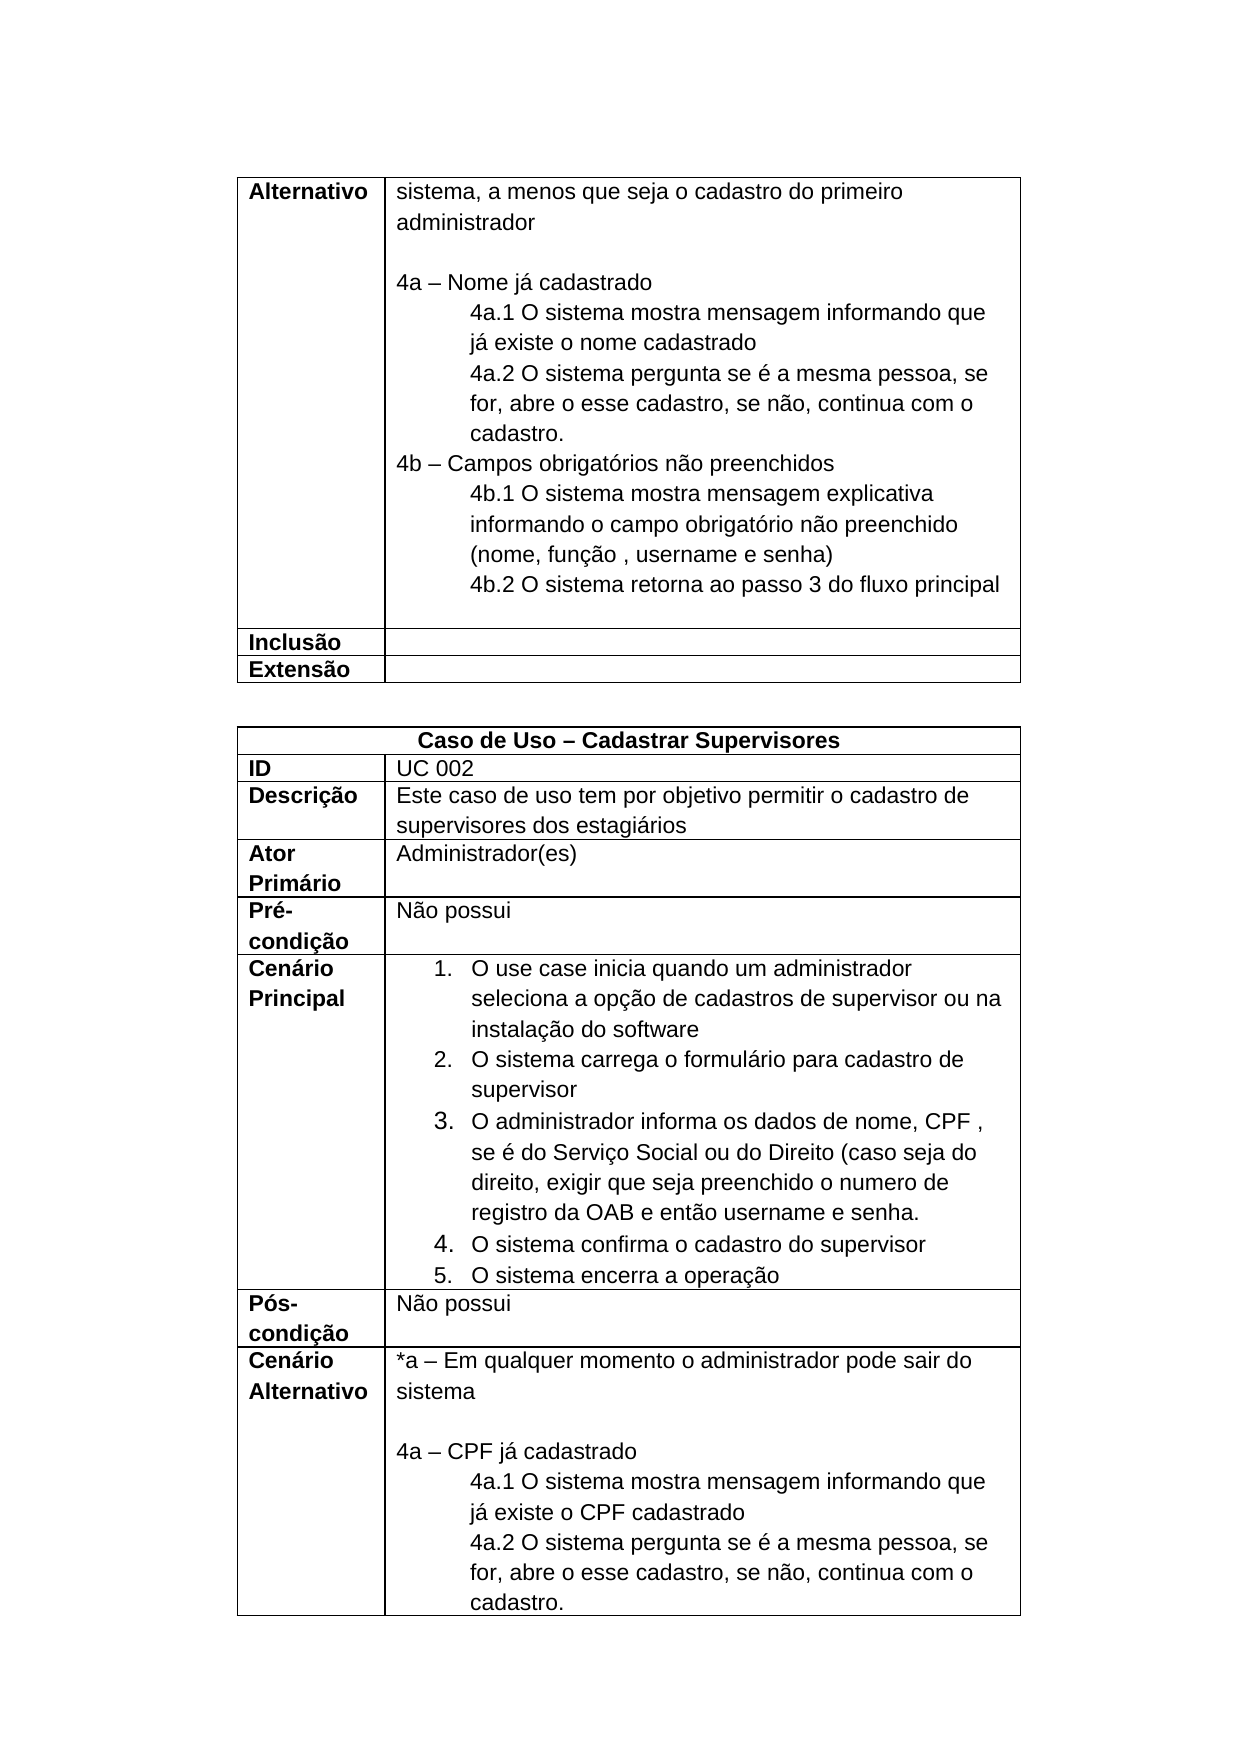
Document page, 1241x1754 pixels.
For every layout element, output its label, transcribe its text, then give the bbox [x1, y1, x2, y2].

table_cell Inclusão [238, 629, 384, 655]
table_cell Pré-condição [238, 898, 384, 954]
table_cell Extensão [238, 656, 384, 682]
table_cell UC 002 [386, 755, 1020, 781]
table_cell Alternativo [238, 178, 384, 627]
table_cell Cenário Principal [238, 955, 384, 1289]
table_cell Descrição [238, 782, 384, 839]
table_cell O use case inicia quando um administrador seleciona a opção de cadastros de supervisor ou na instalação do software O sistema carrega o formulário para cadastro de supervisor O administrador informa os dados de nome, CPF , se é do Serviço Social ou do Direito (caso seja do direito, exigir que seja preenchido o numero de registro da OAB e então username e senha. O sistema confirma o cadastro do supervisor O sistema encerra a operação [386, 955, 1020, 1289]
table_cell Este caso de uso tem por objetivo permitir o cadastro de supervisores dos estagiários [386, 782, 1020, 839]
table_cell [386, 656, 1020, 682]
table_cell Cenário Alternativo [238, 1348, 384, 1615]
table_cell Pós-condição [238, 1290, 384, 1346]
table_cell *a – Em qualquer momento o administrador pode sair do sistema 4a – CPF já cadastrado 4a.1 O sistema mostra mensagem informando que já existe o CPF cadastrado 4a.2 O sistema pergunta se é a mesma pessoa, se for, abre o esse cadastro, se não, continua com o cadastro. [386, 1348, 1020, 1615]
table_cell [386, 629, 1020, 655]
table_cell Administrador(es) [386, 840, 1020, 896]
table_cell Ator Primário [238, 840, 384, 896]
table_cell ID [238, 755, 384, 781]
table_cell sistema, a menos que seja o cadastro do primeiro administrador 4a – Nome já cadastrado 4a.1 O sistema mostra mensagem informando que já existe o nome cadastrado 4a.2 O sistema pergunta se é a mesma pessoa, se for, abre o esse cadastro, se não, continua com o cadastro. 4b – Campos obrigatórios não preenchidos 4b.1 O sistema mostra mensagem explicativa informando o campo obrigatório não preenchido (nome, função , username e senha) 4b.2 O sistema retorna ao passo 3 do fluxo principal [386, 178, 1020, 627]
table_cell Não possui [386, 898, 1020, 954]
table_cell Não possui [386, 1290, 1020, 1346]
table_header Caso de Uso – Cadastrar Supervisores [238, 728, 1020, 754]
